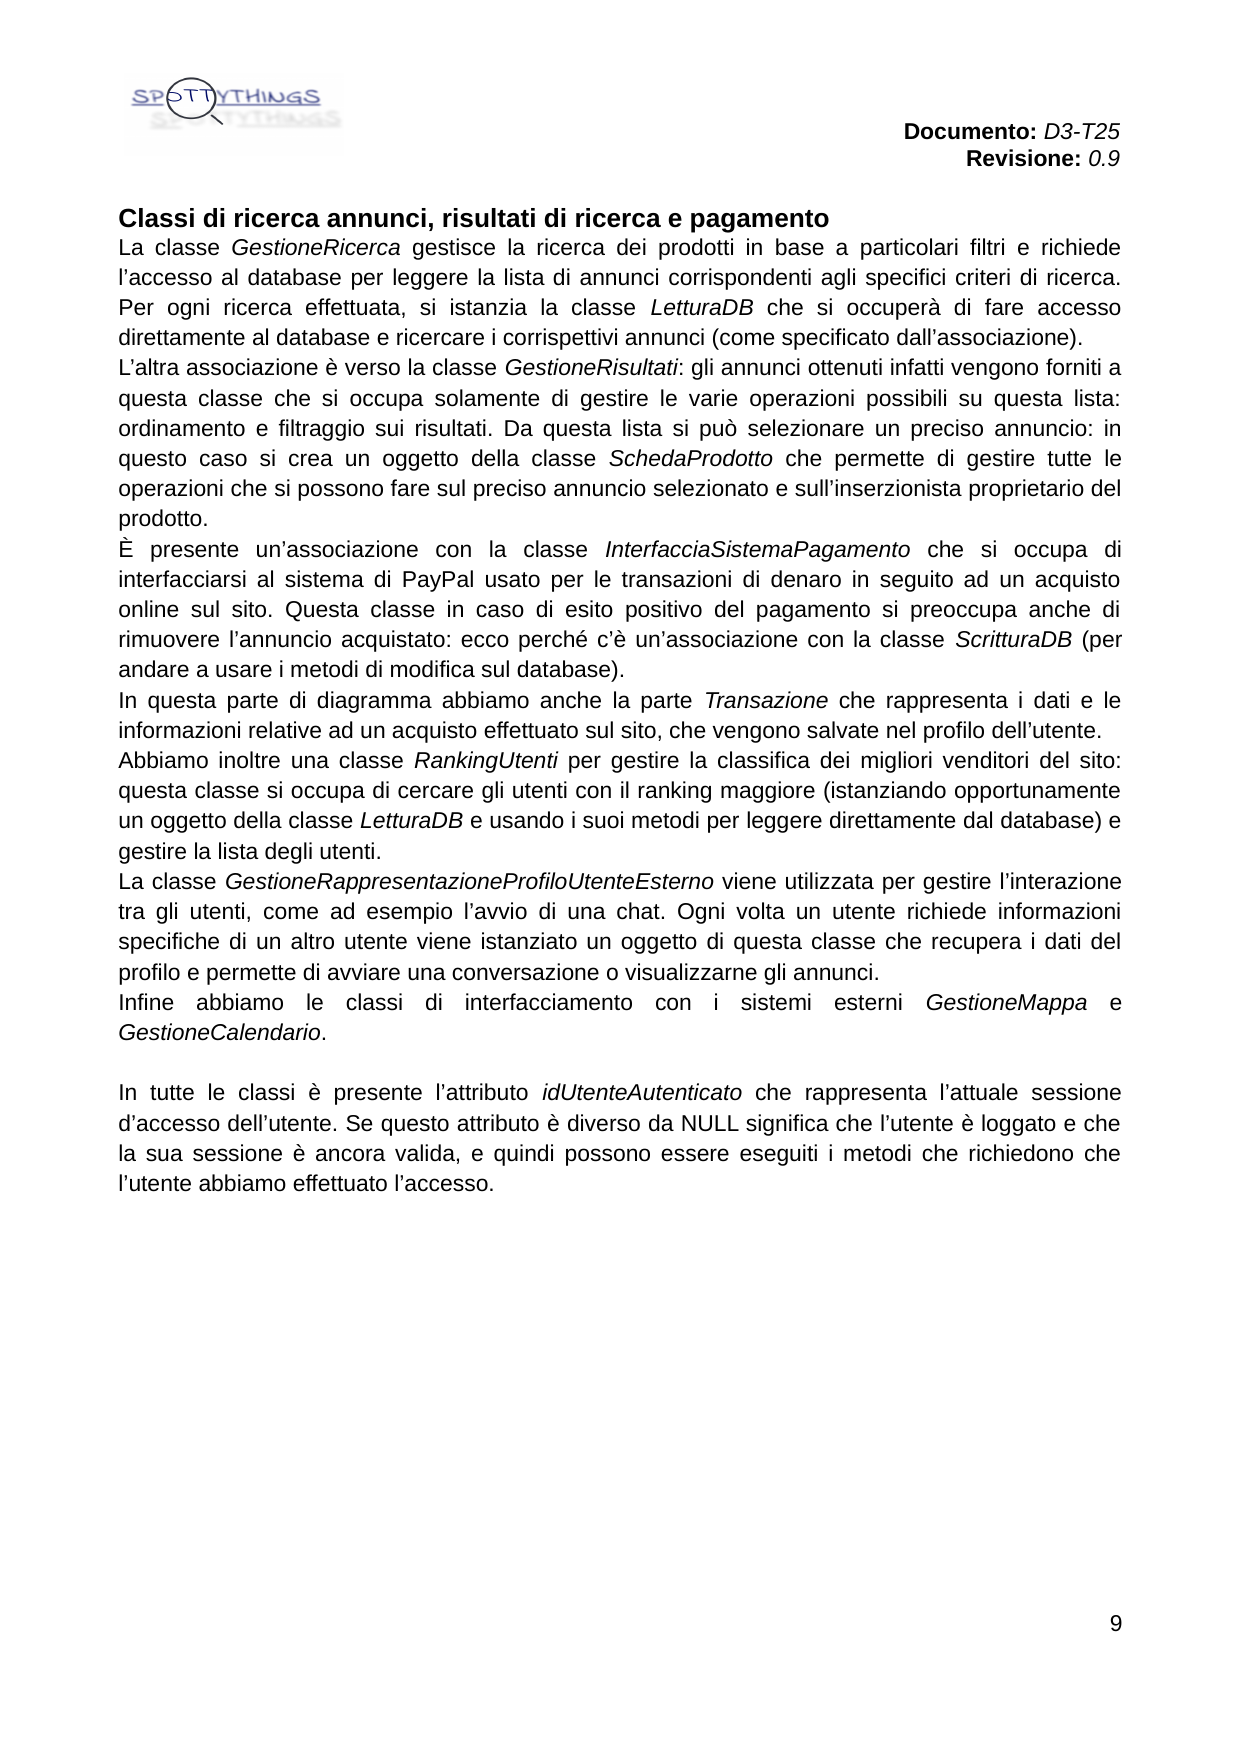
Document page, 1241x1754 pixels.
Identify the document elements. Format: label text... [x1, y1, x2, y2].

text La classe GestioneRappresentazioneProfiloUtenteEsterno viene utilizzata per gestire l’interazione tra gli utenti, come ad esempio l’avvio di una chat. Ogni volta un utente richiede informazioni specifiche di un altro utente viene istanziato un oggetto di questa classe che recupera i dati del profilo e permette di avviare una conversazione o visualizzarne gli annunci. [118, 868, 1122, 985]
text In tutte le classi è presente l’attributo idUtenteAutenticato che rappresenta l’attuale sessione d’accesso dell’utente. Se questo attributo è diverso da NULL significa che l’utente è loggato e che la sua sessione è ancora valida, e quindi possono essere eseguiti i metodi che richiedono che l’utente abbiamo effettuato l’accesso. [118, 1079, 1122, 1196]
text In questa parte di diagramma abbiamo anche la parte Transazione che rappresenta i dati e le informazioni relative ad un acquisto effettuato sul sito, che vengono salvate nel profilo dell’utente. [118, 687, 1122, 743]
text Abbiamo inoltre una classe RankingUtenti per gestire la classifica dei migliori venditori del sito: questa classe si occupa di cercare gli utenti con il ranking maggiore (istanziando opportunamente un oggetto della classe LetturaDB e usando i suoi metodi per leggere direttamente dal database) e gestire la lista degli utenti. [118, 747, 1122, 864]
text La classe GestioneRicerca gestisce la ricerca dei prodotti in base a particolari filtri e richiede l’accesso al database per leggere la lista di annunci corrispondenti agli specifici criteri di ricerca. Per ogni ricerca effettuata, si istanzia la classe LetturaDB che si occuperà di fare accesso direttamente al database e ricercare i corrispettivi annunci (come specificato dall’associazione). [118, 233, 1122, 350]
text È presente un’associazione con la classe InterfacciaSistemaPagamento che si occupa di interfacciarsi al sistema di PayPal usato per le transazioni di denaro in seguito ad un acquisto online sul sito. Questa classe in caso di esito positivo del pagamento si preoccupa anche di rimuovere l’annuncio acquistato: ecco perché c’è un’associazione con la classe ScritturaDB (per andare a usare i metodi di modifica sul database). [118, 536, 1122, 683]
picture [123, 73, 345, 156]
text L’altra associazione è verso la classe GestioneRisultati: gli annunci ottenuti infatti vengono forniti a questa classe che si occupa solamente di gestire le varie operazioni possibili su questa lista: ordinamento e filtraggio sui risultati. Da questa lista si può selezionare un preciso annuncio: in questo caso si crea un oggetto della classe SchedaProdotto che permette di gestire tutte le operazioni che si possono fare sul preciso annuncio selezionato e sull’inserzionista proprietario del prodotto. [118, 354, 1122, 532]
subtitle Classi di ricerca annunci, risultati di ricerca e pagamento [118, 203, 1122, 233]
text Infine abbiamo le classi di interfacciamento con i sistemi esterni GestioneMappa e GestioneCalendario. [118, 989, 1122, 1045]
